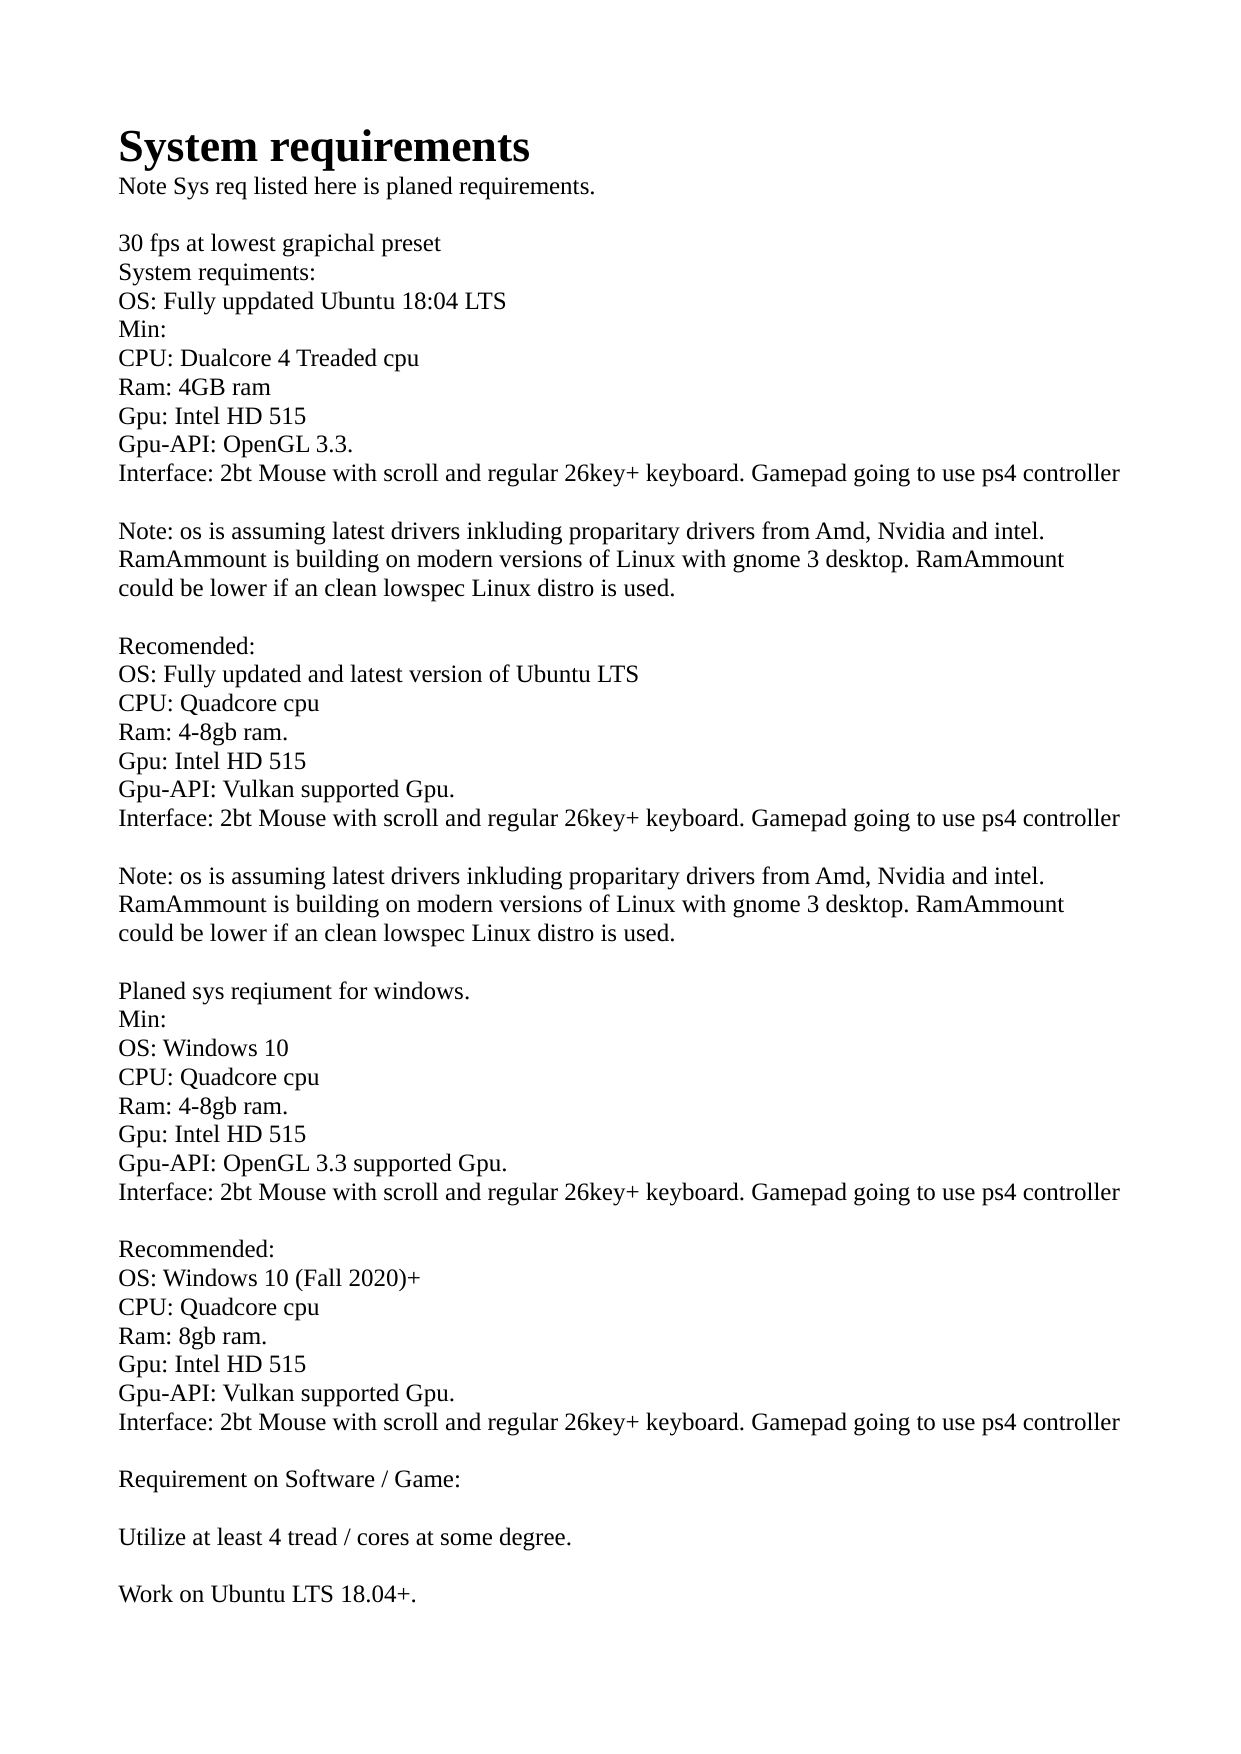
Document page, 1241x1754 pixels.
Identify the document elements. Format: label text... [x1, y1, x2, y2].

text Work on Ubuntu LTS 18.04+. [118, 1579, 1122, 1608]
text Gpu: Intel HD 515 [118, 401, 1122, 429]
text Note Sys req listed here is planed requirements. [118, 171, 1122, 199]
text Requirement on Software / Game: [118, 1464, 1122, 1493]
text CPU: Dualcore 4 Treaded cpu [118, 343, 1122, 372]
text Ram: 4GB ram [118, 372, 1122, 401]
text Ram: 8gb ram. [118, 1321, 1122, 1349]
text Min: [118, 1004, 1122, 1033]
text OS: Fully updated and latest version of Ubuntu LTS [118, 659, 1122, 688]
text Planed sys reqiument for windows. [118, 976, 1122, 1004]
text Note: os is assuming latest drivers inkluding proparitary drivers from Amd, Nvidia and intel. RamAmmount is building on modern versions of Linux with gnome 3 desktop. RamAmmount could be lower if an clean lowspec Linux distro is used. [118, 861, 1122, 947]
text CPU: Quadcore cpu [118, 1062, 1122, 1091]
text Interface: 2bt Mouse with scroll and regular 26key+ keyboard. Gamepad going to use ps4 controller [118, 803, 1122, 832]
text 30 fps at lowest grapichal preset [118, 228, 1122, 257]
text Gpu: Intel HD 515 [118, 746, 1122, 774]
text Ram: 4-8gb ram. [118, 717, 1122, 746]
text System requirements [118, 118, 1122, 171]
text Gpu: Intel HD 515 [118, 1119, 1122, 1148]
text CPU: Quadcore cpu [118, 1292, 1122, 1321]
text Utilize at least 4 tread / cores at some degree. [118, 1522, 1122, 1551]
text CPU: Quadcore cpu [118, 688, 1122, 717]
text Recommended: [118, 1234, 1122, 1263]
text OS: Fully uppdated Ubuntu 18:04 LTS [118, 286, 1122, 314]
text Gpu-API: Vulkan supported Gpu. [118, 774, 1122, 803]
text Min: [118, 314, 1122, 343]
text Gpu-API: OpenGL 3.3. [118, 429, 1122, 458]
text Gpu: Intel HD 515 [118, 1349, 1122, 1378]
text Interface: 2bt Mouse with scroll and regular 26key+ keyboard. Gamepad going to use ps4 controller [118, 458, 1122, 487]
text Recomended: [118, 631, 1122, 659]
text Interface: 2bt Mouse with scroll and regular 26key+ keyboard. Gamepad going to use ps4 controller [118, 1177, 1122, 1206]
text Ram: 4-8gb ram. [118, 1091, 1122, 1119]
text System requiments: [118, 257, 1122, 286]
text OS: Windows 10 [118, 1033, 1122, 1062]
text OS: Windows 10 (Fall 2020)+ [118, 1263, 1122, 1292]
text Note: os is assuming latest drivers inkluding proparitary drivers from Amd, Nvidia and intel. RamAmmount is building on modern versions of Linux with gnome 3 desktop. RamAmmount could be lower if an clean lowspec Linux distro is used. [118, 516, 1122, 602]
text Gpu-API: OpenGL 3.3 supported Gpu. [118, 1148, 1122, 1177]
text Interface: 2bt Mouse with scroll and regular 26key+ keyboard. Gamepad going to use ps4 controller [118, 1407, 1122, 1436]
text Gpu-API: Vulkan supported Gpu. [118, 1378, 1122, 1407]
